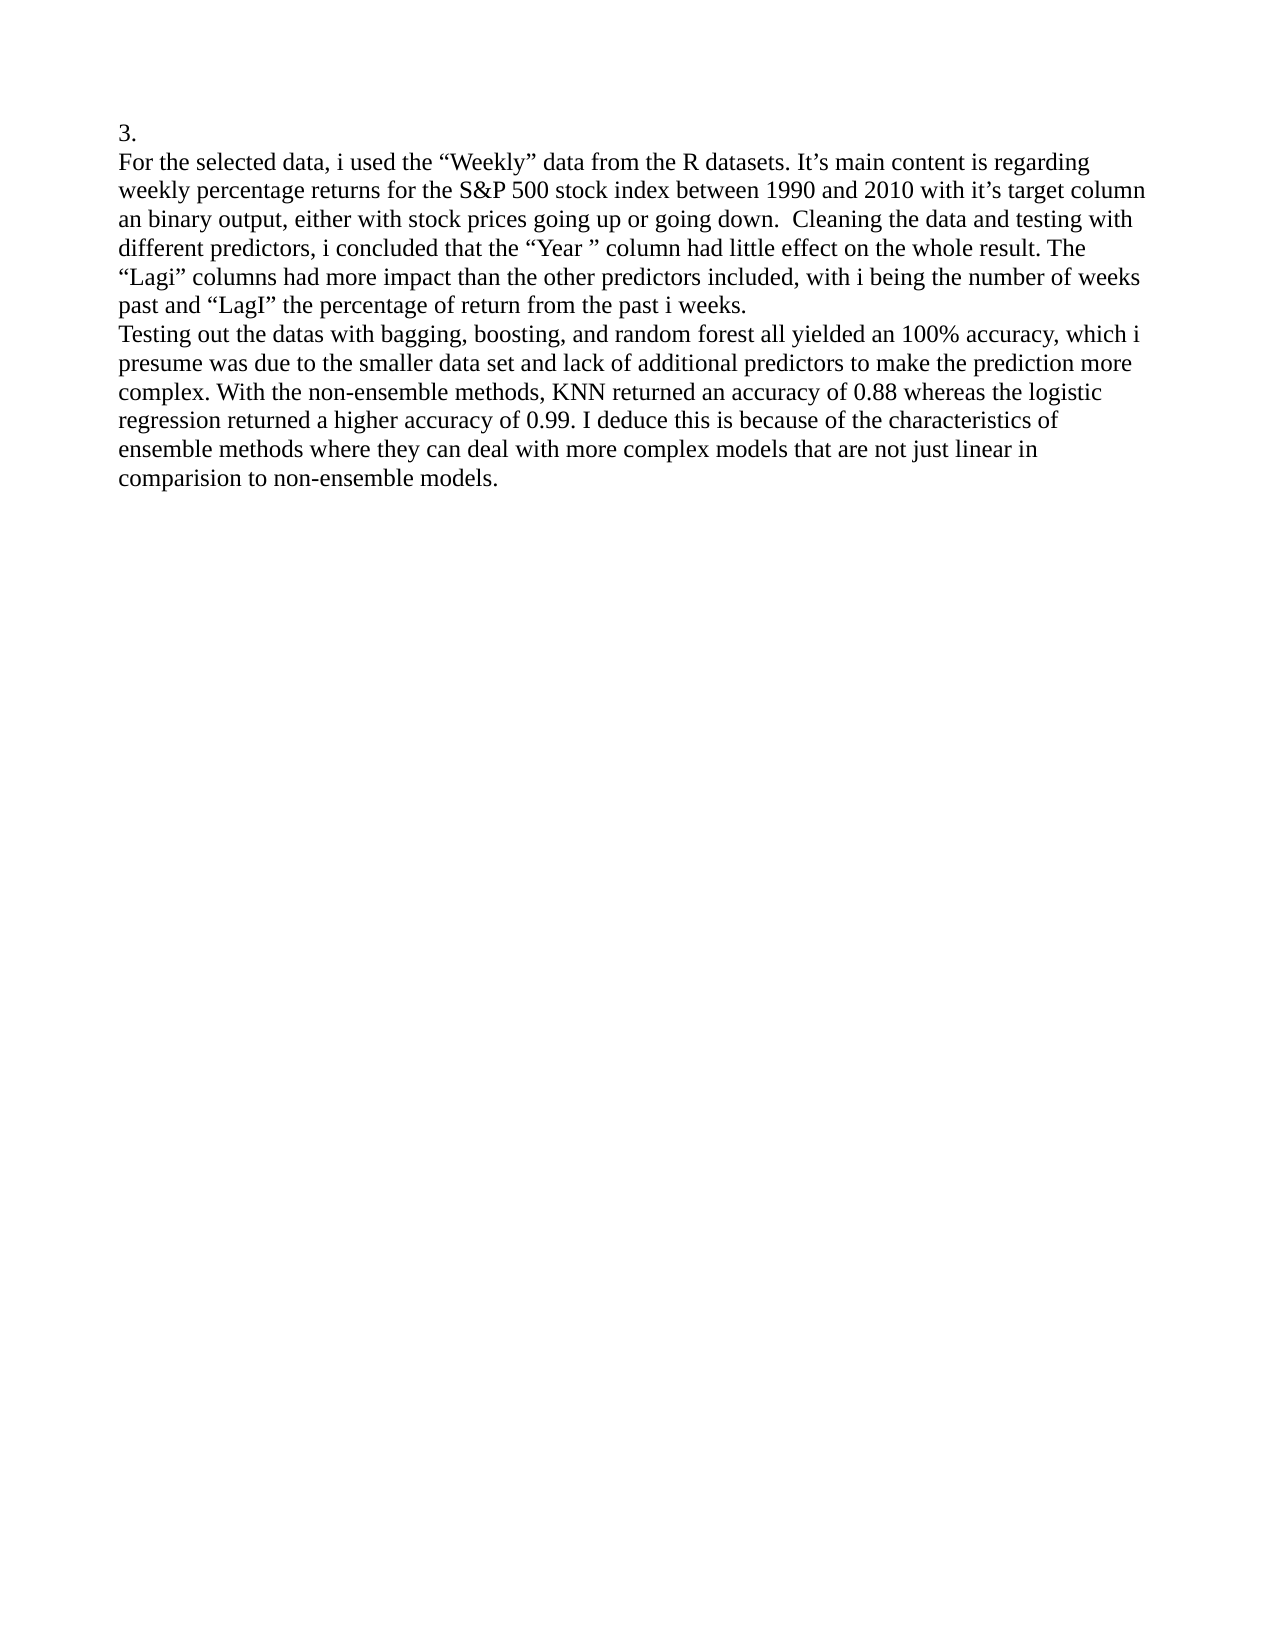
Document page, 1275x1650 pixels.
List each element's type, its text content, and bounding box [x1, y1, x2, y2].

text For the selected data, i used the “Weekly” data from the R datasets. It’s main content is regarding weekly percentage returns for the S&P 500 stock index between 1990 and 2010 with it’s target column an binary output, either with stock prices going up or going down. Cleaning the data and testing with different predictors, i concluded that the “Year ” column had little effect on the whole result. The “Lagi” columns had more impact than the other predictors included, with i being the number of weeks past and “LagI” the percentage of return from the past i weeks. [118, 147, 1157, 319]
text 3. [118, 118, 1157, 147]
text Testing out the datas with bagging, boosting, and random forest all yielded an 100% accuracy, which i presume was due to the smaller data set and lack of additional predictors to make the prediction more complex. With the non-ensemble methods, KNN returned an accuracy of 0.88 whereas the logistic regression returned a higher accuracy of 0.99. I deduce this is because of the characteristics of ensemble methods where they can deal with more complex models that are not just linear in comparision to non-ensemble models. [118, 319, 1157, 492]
